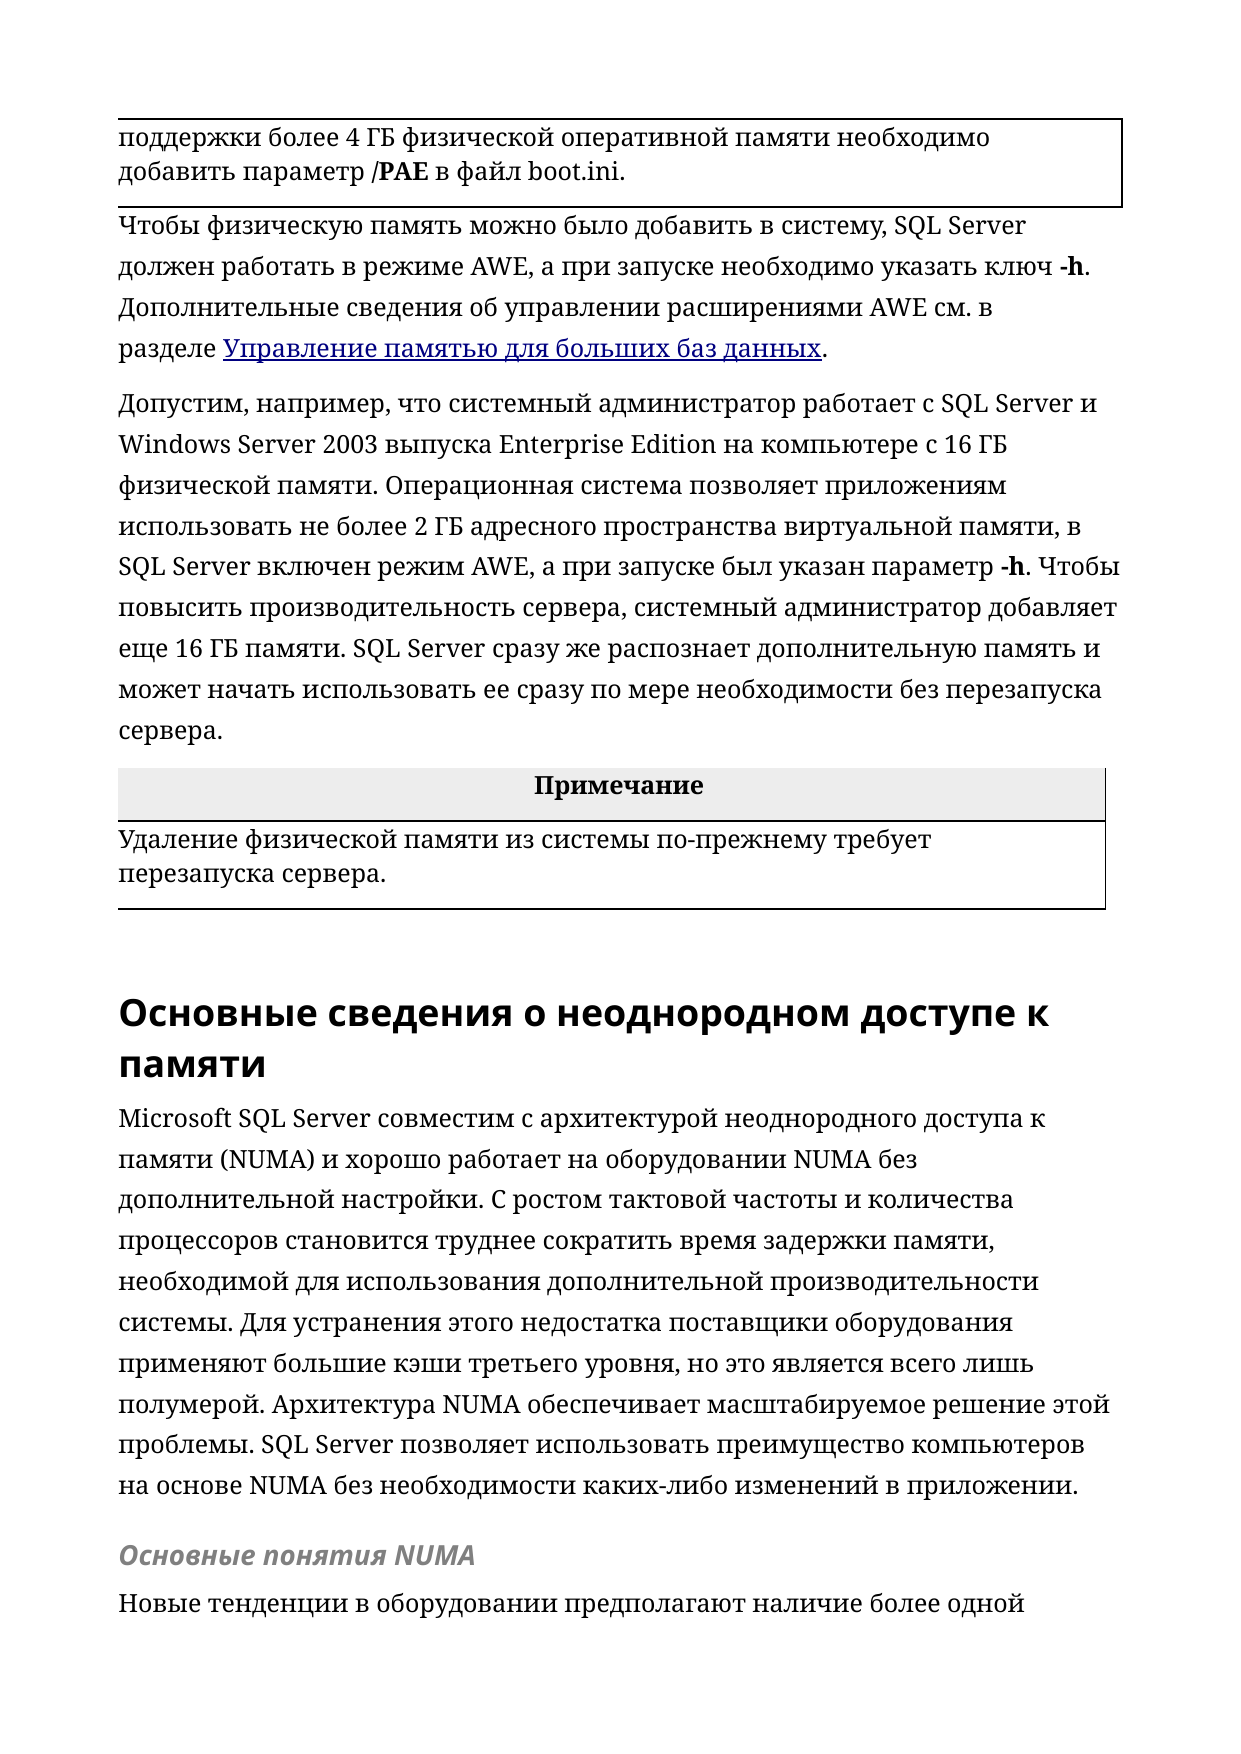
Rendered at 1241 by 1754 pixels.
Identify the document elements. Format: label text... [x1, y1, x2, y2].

subtitle Основные понятия NUMA [118, 1536, 1122, 1573]
text Чтобы физическую память можно было добавить в систему, SQL Server должен работать в режиме AWE, а при запуске необходимо указать ключ -h. Дополнительные сведения об управлении расширениями AWE см. в разделе Управление памятью для больших баз данных. [118, 208, 1122, 364]
table_header Примечание [118, 768, 1105, 820]
text Microsoft SQL Server совместим с архитектурой неоднородного доступа к памяти (NUMA) и хорошо работает на оборудовании NUMA без дополнительной настройки. С ростом тактовой частоты и количества процессоров становится труднее сократить время задержки памяти, необходимой для использования дополнительной производительности системы. Для устранения этого недостатка поставщики оборудования применяют большие кэши третьего уровня, но это является всего лишь полумерой. Архитектура NUMA обеспечивает масштабируемое решение этой проблемы. SQL Server позволяет использовать преимущество компьютеров на основе NUMA без необходимости каких-либо изменений в приложении. [118, 1100, 1122, 1502]
picture [505, 769, 534, 795]
table_cell поддержки более 4 ГБ физической оперативной памяти необходимо добавить параметр /PAE в файл boot.ini. [118, 120, 1121, 206]
text Новые тенденции в оборудовании предполагают наличие более одной [118, 1586, 1122, 1620]
table_cell Удаление физической памяти из системы по-прежнему требует перезапуска сервера. [118, 822, 1105, 908]
subtitle Основные сведения о неоднородном доступе к памяти [118, 986, 1122, 1088]
text Допустим, например, что системный администратор работает с SQL Server и Windows Server 2003 выпуска Enterprise Edition на компьютере с 16 ГБ физической памяти. Операционная система позволяет приложениям использовать не более 2 ГБ адресного пространства виртуальной памяти, в SQL Server включен режим AWE, а при запуске был указан параметр -h. Чтобы повысить производительность сервера, системный администратор добавляет еще 16 ГБ памяти. SQL Server сразу же распознает дополнительную память и может начать использовать ее сразу по мере необходимости без перезапуска сервера. [118, 386, 1122, 746]
